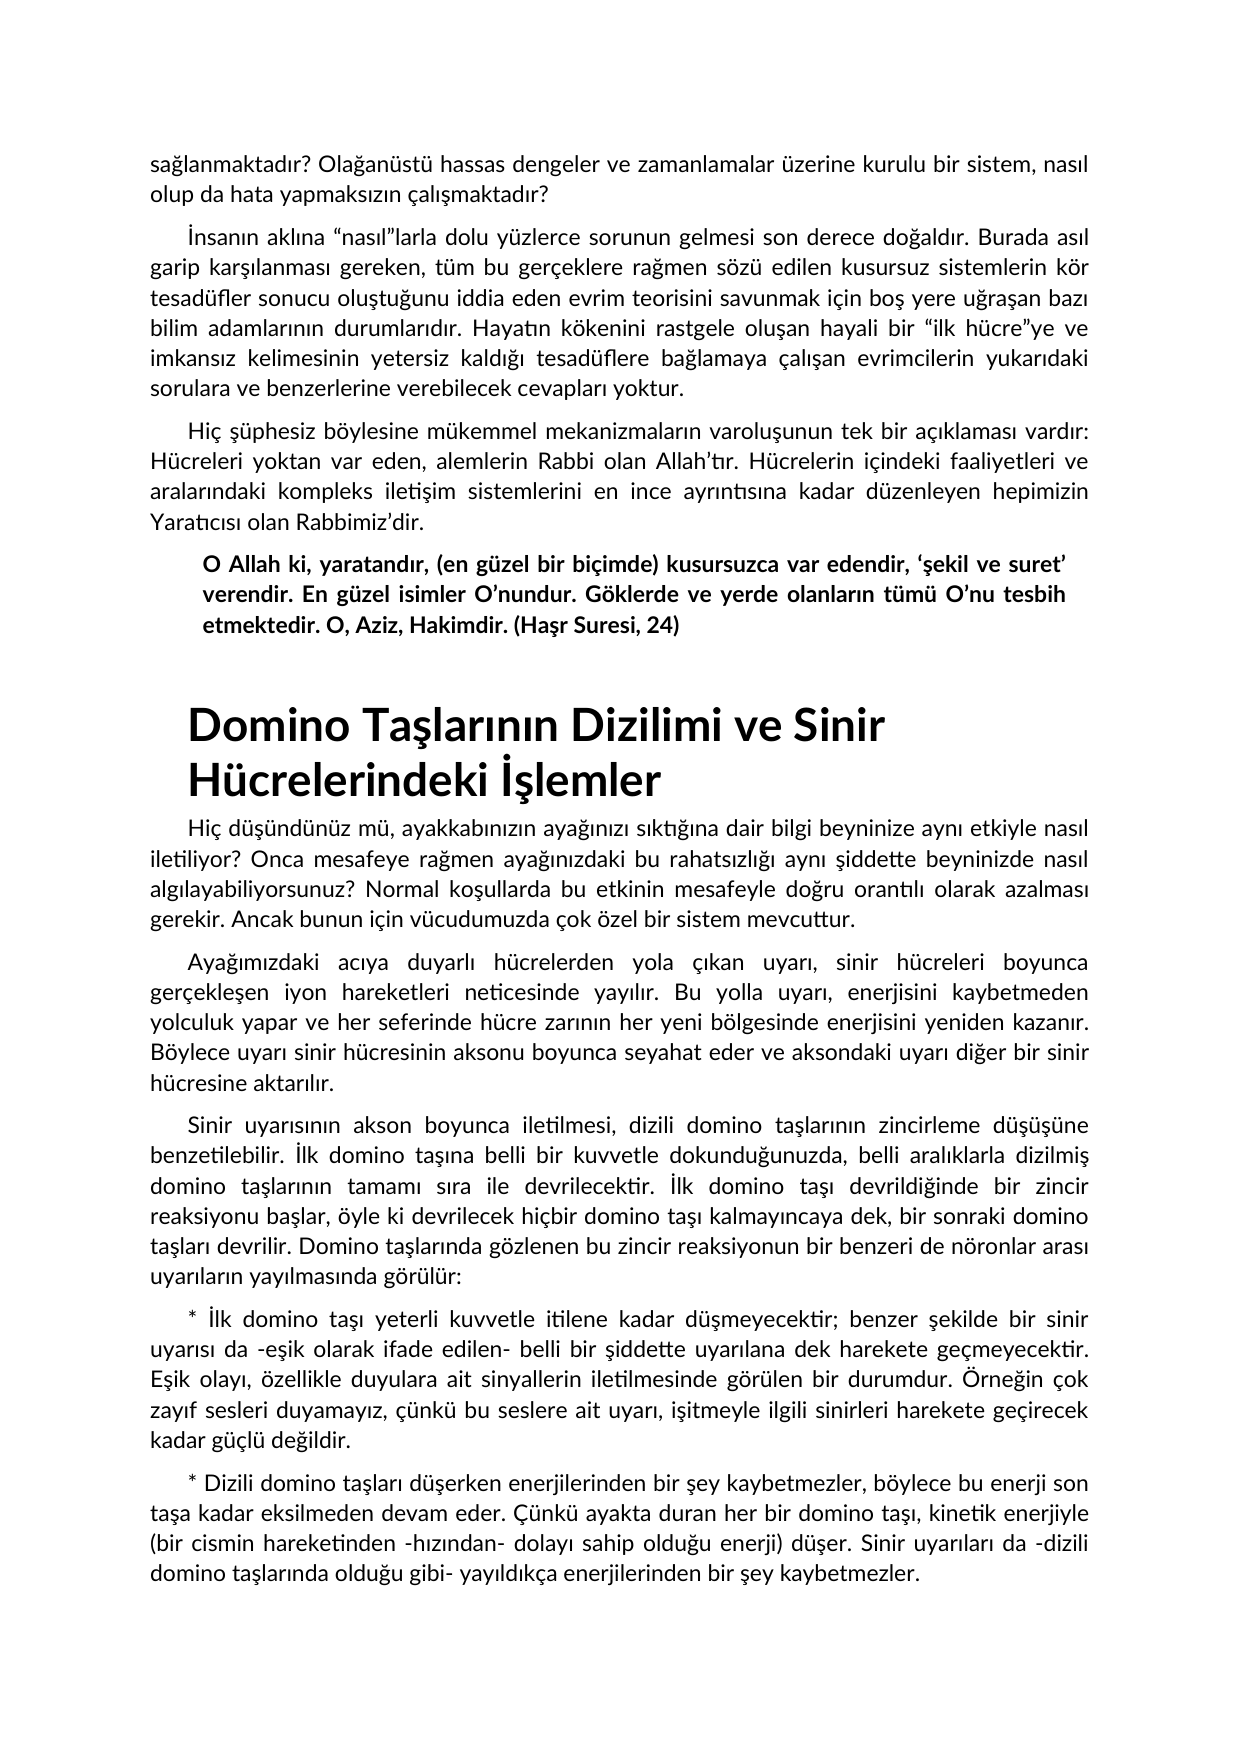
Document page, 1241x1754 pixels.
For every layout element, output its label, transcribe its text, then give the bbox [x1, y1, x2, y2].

text Ayağımızdaki acıya duyarlı hücrelerden yola çıkan uyarı, sinir hücreleri boyunca gerçekleşen iyon hareketleri neticesinde yayılır. Bu yolla uyarı, enerjisini kaybetmeden yolculuk yapar ve her seferinde hücre zarının her yeni bölgesinde enerjisini yeniden kazanır. Böylece uyarı sinir hücresinin aksonu boyunca seyahat eder ve aksondaki uyarı diğer bir sinir hücresine aktarılır. [150, 947, 1090, 1096]
text Hiç şüphesiz böylesine mükemmel mekanizmaların varoluşunun tek bir açıklaması vardır: Hücreleri yoktan var eden, alemlerin Rabbi olan Allah’tır. Hücrelerin içindeki faaliyetleri ve aralarındaki kompleks iletişim sistemlerini en ince ayrıntısına kadar düzenleyen hepimizin Yaratıcısı olan Rabbimiz’dir. [150, 417, 1090, 535]
text * Dizili domino taşları düşerken enerjilerinden bir şey kaybetmezler, böylece bu enerji son taşa kadar eksilmeden devam eder. Çünkü ayakta duran her bir domino taşı, kinetik enerjiyle (bir cismin hareketinden -hızından- dolayı sahip olduğu enerji) düşer. Sinir uyarıları da -dizili domino taşlarında olduğu gibi- yayıldıkça enerjilerinden bir şey kaybetmezler. [150, 1468, 1090, 1586]
text İnsanın aklına “nasıl”larla dolu yüzlerce sorunun gelmesi son derece doğaldır. Burada asıl garip karşılanması gereken, tüm bu gerçeklere rağmen sözü edilen kusursuz sistemlerin kör tesadüfler sonucu oluştuğunu iddia eden evrim teorisini savunmak için boş yere uğraşan bazı bilim adamlarının durumlarıdır. Hayatın kökenini rastgele oluşan hayali bir “ilk hücre”ye ve imkansız kelimesinin yetersiz kaldığı tesadüflere bağlamaya çalışan evrimcilerin yukarıdaki sorulara ve benzerlerine verebilecek cevapları yoktur. [150, 223, 1090, 401]
text * İlk domino taşı yeterli kuvvetle itilene kadar düşmeyecektir; benzer şekilde bir sinir uyarısı da -eşik olarak ifade edilen- belli bir şiddette uyarılana dek harekete geçmeyecektir. Eşik olayı, özellikle duyulara ait sinyallerin iletilmesinde görülen bir durumdur. Örneğin çok zayıf sesleri duyamayız, çünkü bu seslere ait uyarı, işitmeyle ilgili sinirleri harekete geçirecek kadar güçlü değildir. [150, 1305, 1090, 1453]
text sağlanmaktadır? Olağanüstü hassas dengeler ve zamanlamalar üzerine kurulu bir sistem, nasıl olup da hata yapmaksızın çalışmaktadır? [150, 150, 1090, 208]
text O Allah ki, yaratandır, (en güzel bir biçimde) kusursuzca var edendir, ‘şekil ve suret’ verendir. En güzel isimler O’nundur. Göklerde ve yerde olanların tümü O’nu tesbih etmektedir. O, Aziz, Hakimdir. (Haşr Suresi, 24) [202, 550, 1068, 638]
subtitle Domino Taşlarının Dizilimi ve Sinir Hücrelerindeki İşlemler [187, 696, 1090, 806]
text Hiç düşündünüz mü, ayakkabınızın ayağınızı sıktığına dair bilgi beyninize aynı etkiyle nasıl iletiliyor? Onca mesafeye rağmen ayağınızdaki bu rahatsızlığı aynı şiddette beyninizde nasıl algılayabiliyorsunuz? Normal koşullarda bu etkinin mesafeyle doğru orantılı olarak azalması gerekir. Ancak bunun için vücudumuzda çok özel bir sistem mevcuttur. [150, 814, 1090, 932]
text Sinir uyarısının akson boyunca iletilmesi, dizili domino taşlarının zincirleme düşüşüne benzetilebilir. İlk domino taşına belli bir kuvvetle dokunduğunuzda, belli aralıklarla dizilmiş domino taşlarının tamamı sıra ile devrilecektir. İlk domino taşı devrildiğinde bir zincir reaksiyonu başlar, öyle ki devrilecek hiçbir domino taşı kalmayıncaya dek, bir sonraki domino taşları devrilir. Domino taşlarında gözlenen bu zincir reaksiyonun bir benzeri de nöronlar arası uyarıların yayılmasında görülür: [150, 1111, 1090, 1289]
